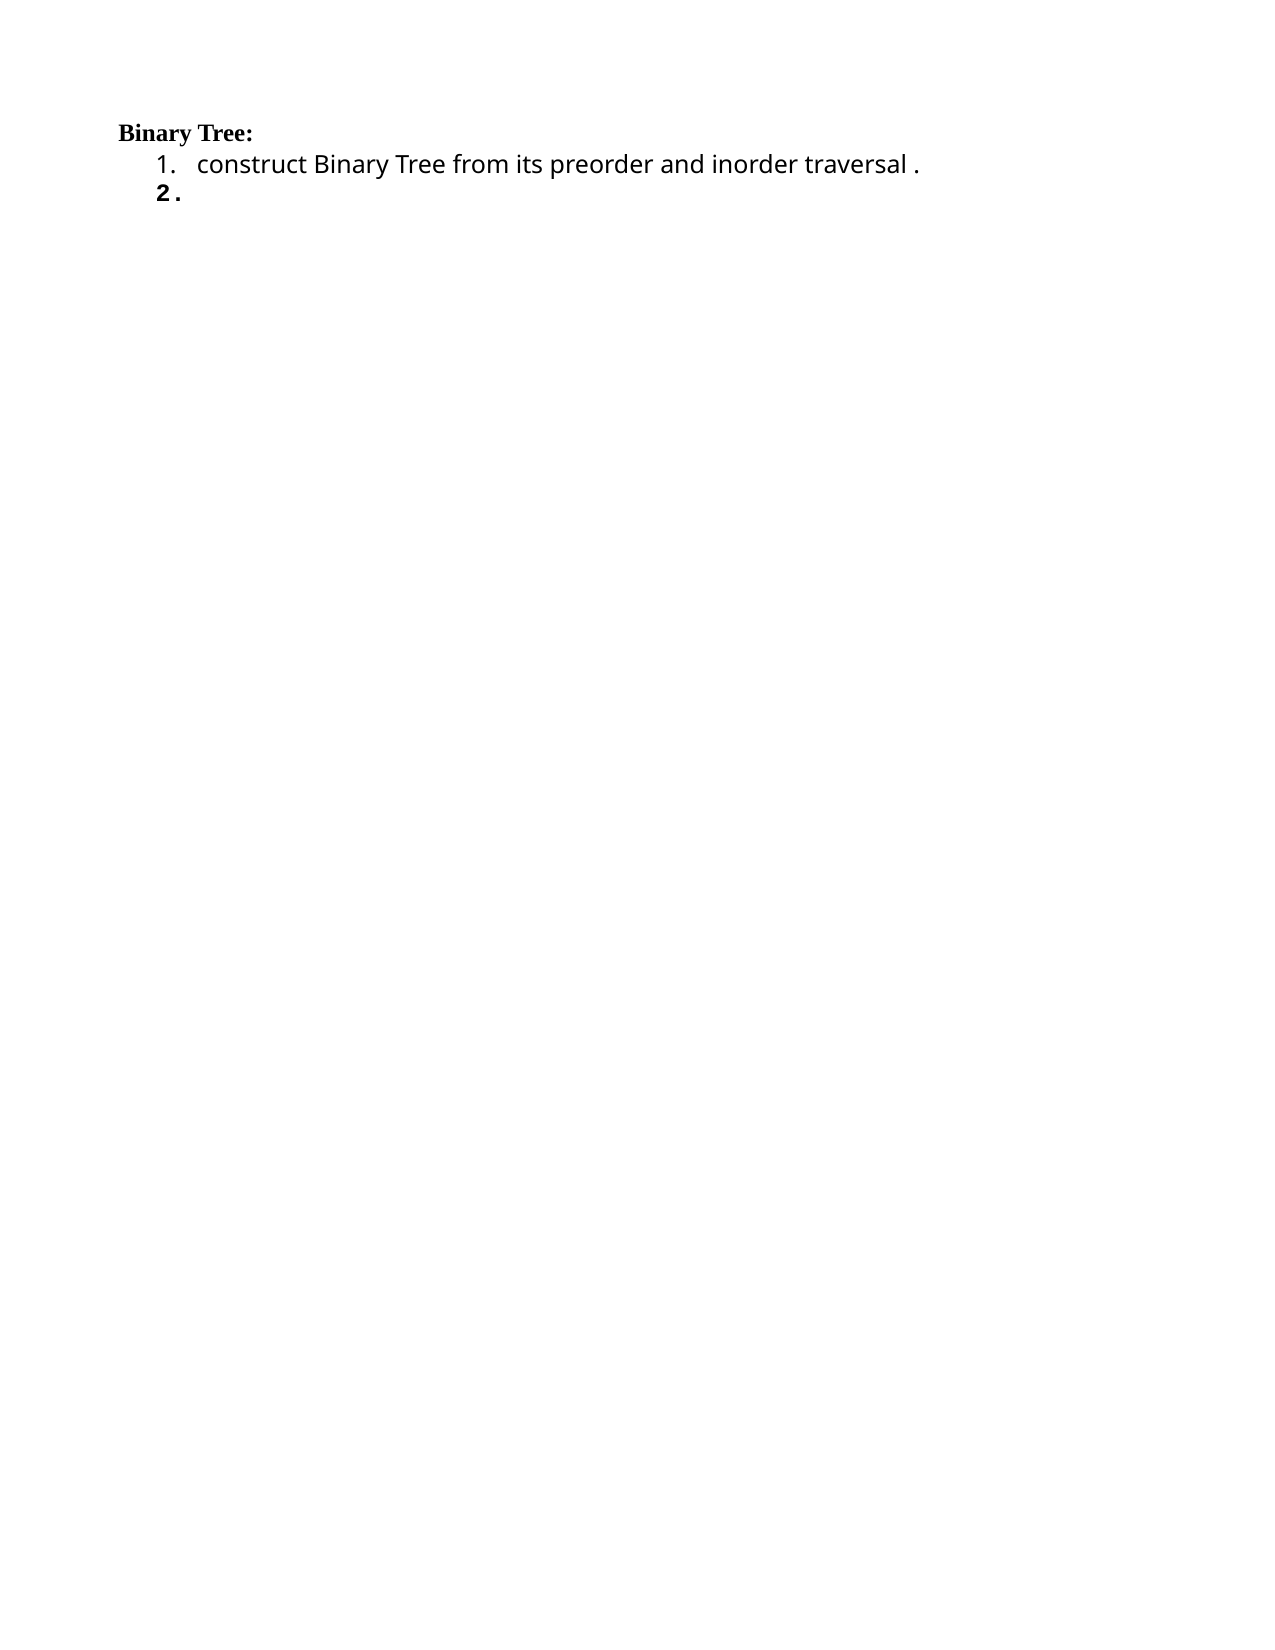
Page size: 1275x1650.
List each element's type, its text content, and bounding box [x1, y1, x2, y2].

list construct Binary Tree from its preorder and inorder traversal . [155, 147, 1157, 181]
text Binary Tree: [118, 118, 1157, 147]
